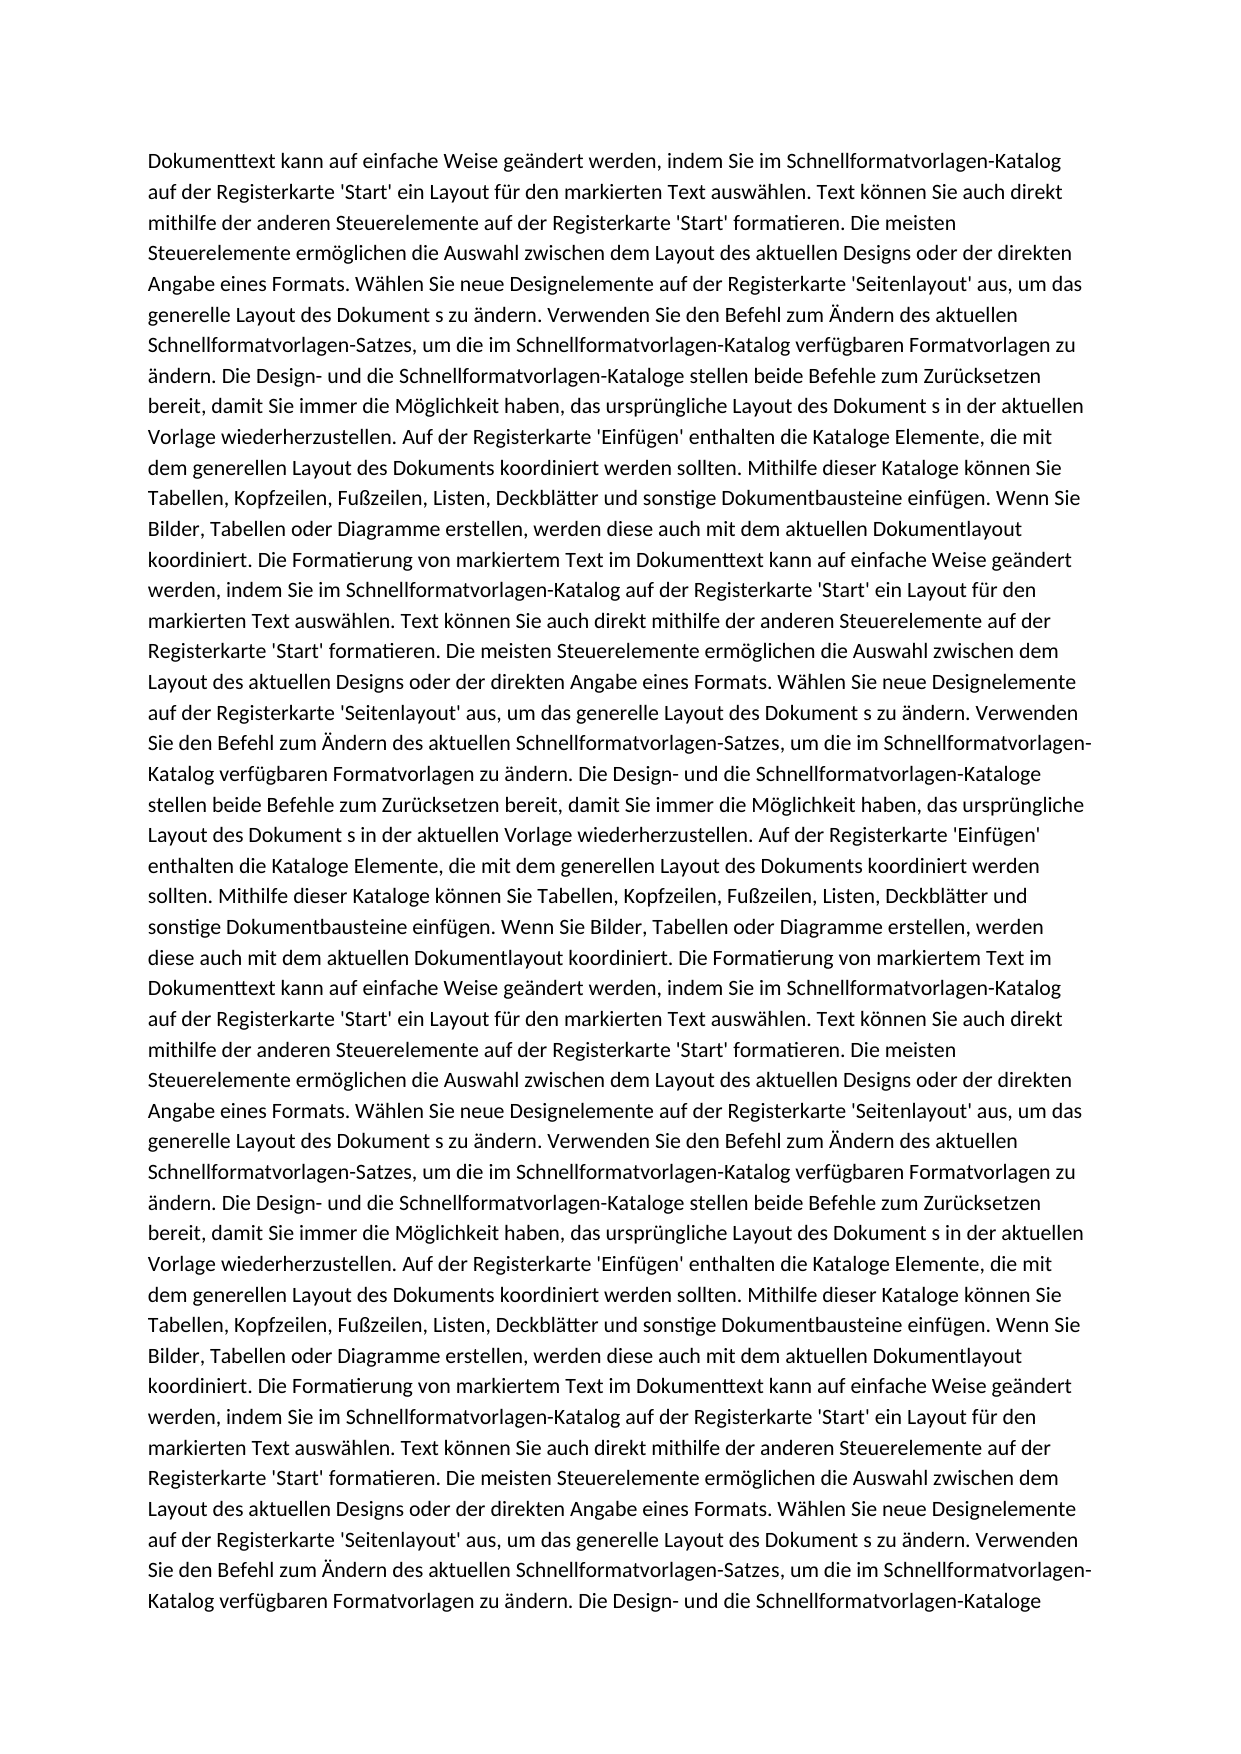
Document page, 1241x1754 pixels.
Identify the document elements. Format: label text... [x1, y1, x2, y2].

text Dokumenttext kann auf einfache Weise geändert werden, indem Sie im Schnellformatvorlagen-Katalog auf der Registerkarte 'Start' ein Layout für den markierten Text auswählen. Text können Sie auch direkt mithilfe der anderen Steuerelemente auf der Registerkarte 'Start' formatieren. Die meisten Steuerelemente ermöglichen die Auswahl zwischen dem Layout des aktuellen Designs oder der direkten Angabe eines Formats. Wählen Sie neue Designelemente auf der Registerkarte 'Seitenlayout' aus, um das generelle Layout des Dokument s zu ändern. Verwenden Sie den Befehl zum Ändern des aktuellen Schnellformatvorlagen-Satzes, um die im Schnellformatvorlagen-Katalog verfügbaren Formatvorlagen zu ändern. Die Design- und die Schnellformatvorlagen-Kataloge stellen beide Befehle zum Zurücksetzen bereit, damit Sie immer die Möglichkeit haben, das ursprüngliche Layout des Dokument s in der aktuellen Vorlage wiederherzustellen. Auf der Registerkarte 'Einfügen' enthalten die Kataloge Elemente, die mit dem generellen Layout des Dokuments koordiniert werden sollten. Mithilfe dieser Kataloge können Sie Tabellen, Kopfzeilen, Fußzeilen, Listen, Deckblätter und sonstige Dokumentbausteine einfügen. Wenn Sie Bilder, Tabellen oder Diagramme erstellen, werden diese auch mit dem aktuellen Dokumentlayout koordiniert. Die Formatierung von markiertem Text im Dokumenttext kann auf einfache Weise geändert werden, indem Sie im Schnellformatvorlagen-Katalog auf der Registerkarte 'Start' ein Layout für den markierten Text auswählen. Text können Sie auch direkt mithilfe der anderen Steuerelemente auf der Registerkarte 'Start' formatieren. Die meisten Steuerelemente ermöglichen die Auswahl zwischen dem Layout des aktuellen Designs oder der direkten Angabe eines Formats. Wählen Sie neue Designelemente auf der Registerkarte 'Seitenlayout' aus, um das generelle Layout des Dokument s zu ändern. Verwenden Sie den Befehl zum Ändern des aktuellen Schnellformatvorlagen-Satzes, um die im Schnellformatvorlagen-Katalog verfügbaren Formatvorlagen zu ändern. Die Design- und die Schnellformatvorlagen-Kataloge stellen beide Befehle zum Zurücksetzen bereit, damit Sie immer die Möglichkeit haben, das ursprüngliche Layout des Dokument s in der aktuellen Vorlage wiederherzustellen. Auf der Registerkarte 'Einfügen' enthalten die Kataloge Elemente, die mit dem generellen Layout des Dokuments koordiniert werden sollten. Mithilfe dieser Kataloge können Sie Tabellen, Kopfzeilen, Fußzeilen, Listen, Deckblätter und sonstige Dokumentbausteine einfügen. Wenn Sie Bilder, Tabellen oder Diagramme erstellen, werden diese auch mit dem aktuellen Dokumentlayout koordiniert. Die Formatierung von markiertem Text im Dokumenttext kann auf einfache Weise geändert werden, indem Sie im Schnellformatvorlagen-Katalog auf der Registerkarte 'Start' ein Layout für den markierten Text auswählen. Text können Sie auch direkt mithilfe der anderen Steuerelemente auf der Registerkarte 'Start' formatieren. Die meisten Steuerelemente ermöglichen die Auswahl zwischen dem Layout des aktuellen Designs oder der direkten Angabe eines Formats. Wählen Sie neue Designelemente auf der Registerkarte 'Seitenlayout' aus, um das generelle Layout des Dokument s zu ändern. Verwenden Sie den Befehl zum Ändern des aktuellen Schnellformatvorlagen-Satzes, um die im Schnellformatvorlagen-Katalog verfügbaren Formatvorlagen zu ändern. Die Design- und die Schnellformatvorlagen-Kataloge stellen beide Befehle zum Zurücksetzen bereit, damit Sie immer die Möglichkeit haben, das ursprüngliche Layout des Dokument s in der aktuellen Vorlage wiederherzustellen. Auf der Registerkarte 'Einfügen' enthalten die Kataloge Elemente, die mit dem generellen Layout des Dokuments koordiniert werden sollten. Mithilfe dieser Kataloge können Sie Tabellen, Kopfzeilen, Fußzeilen, Listen, Deckblätter und sonstige Dokumentbausteine einfügen. Wenn Sie Bilder, Tabellen oder Diagramme erstellen, werden diese auch mit dem aktuellen Dokumentlayout koordiniert. Die Formatierung von markiertem Text im Dokumenttext kann auf einfache Weise geändert werden, indem Sie im Schnellformatvorlagen-Katalog auf der Registerkarte 'Start' ein Layout für den markierten Text auswählen. Text können Sie auch direkt mithilfe der anderen Steuerelemente auf der Registerkarte 'Start' formatieren. Die meisten Steuerelemente ermöglichen die Auswahl zwischen dem Layout des aktuellen Designs oder der direkten Angabe eines Formats. Wählen Sie neue Designelemente auf der Registerkarte 'Seitenlayout' aus, um das generelle Layout des Dokument s zu ändern. Verwenden Sie den Befehl zum Ändern des aktuellen Schnellformatvorlagen-Satzes, um die im Schnellformatvorlagen-Katalog verfügbaren Formatvorlagen zu ändern. Die Design- und die Schnellformatvorlagen-Kataloge [148, 148, 1092, 1614]
